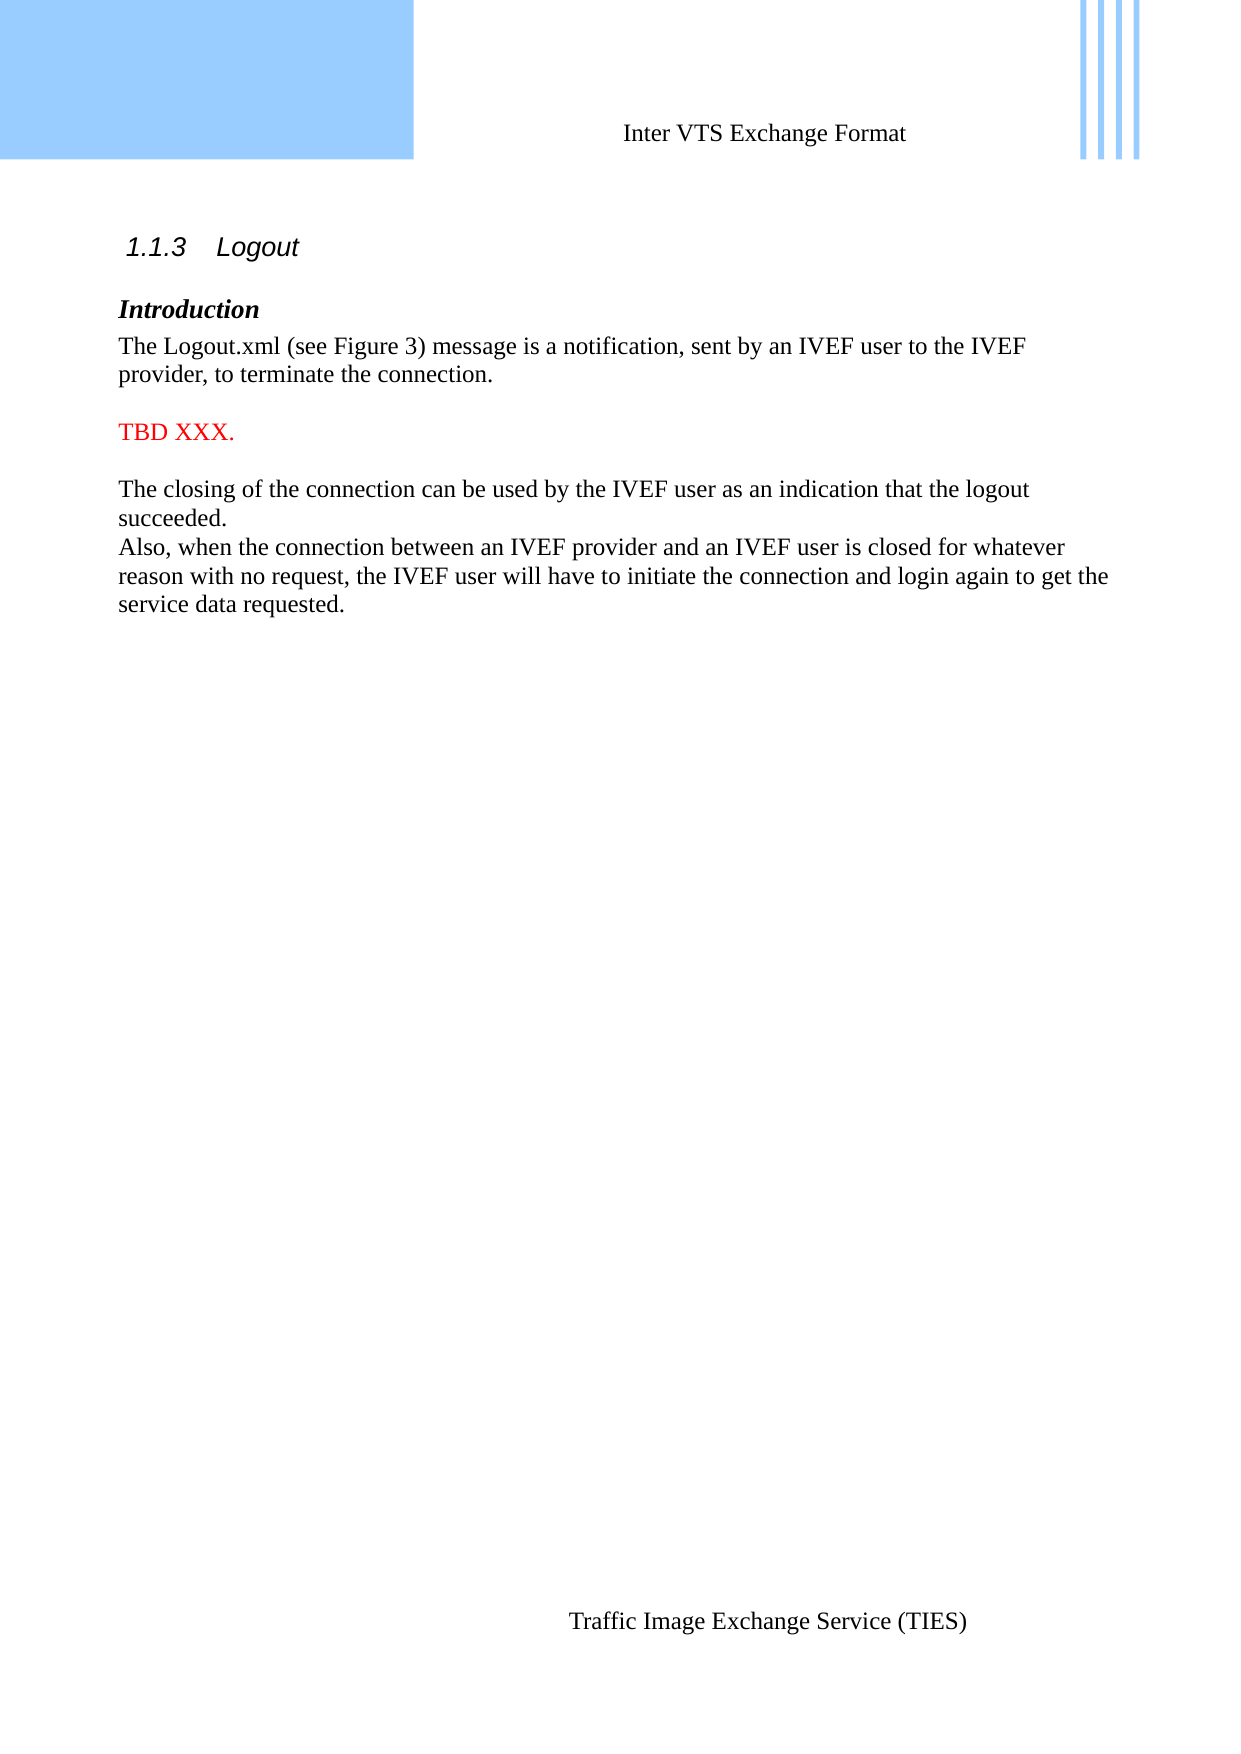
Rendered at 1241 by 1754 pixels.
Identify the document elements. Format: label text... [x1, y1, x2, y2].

text Also, when the connection between an IVEF provider and an IVEF user is closed for whatever reason with no request, the IVEF user will have to initiate the connection and login again to get the service data requested. [118, 532, 1122, 618]
text TBD XXX. [118, 417, 1122, 446]
text The Logout.xml (see Figure 3) message is a notification, sent by an IVEF user to the IVEF provider, to terminate the connection. [118, 331, 1122, 388]
subtitle Introduction [118, 293, 1122, 324]
text The closing of the connection can be used by the IVEF user as an indication that the logout succeeded. [118, 474, 1122, 532]
subtitle Logout [118, 231, 1122, 262]
